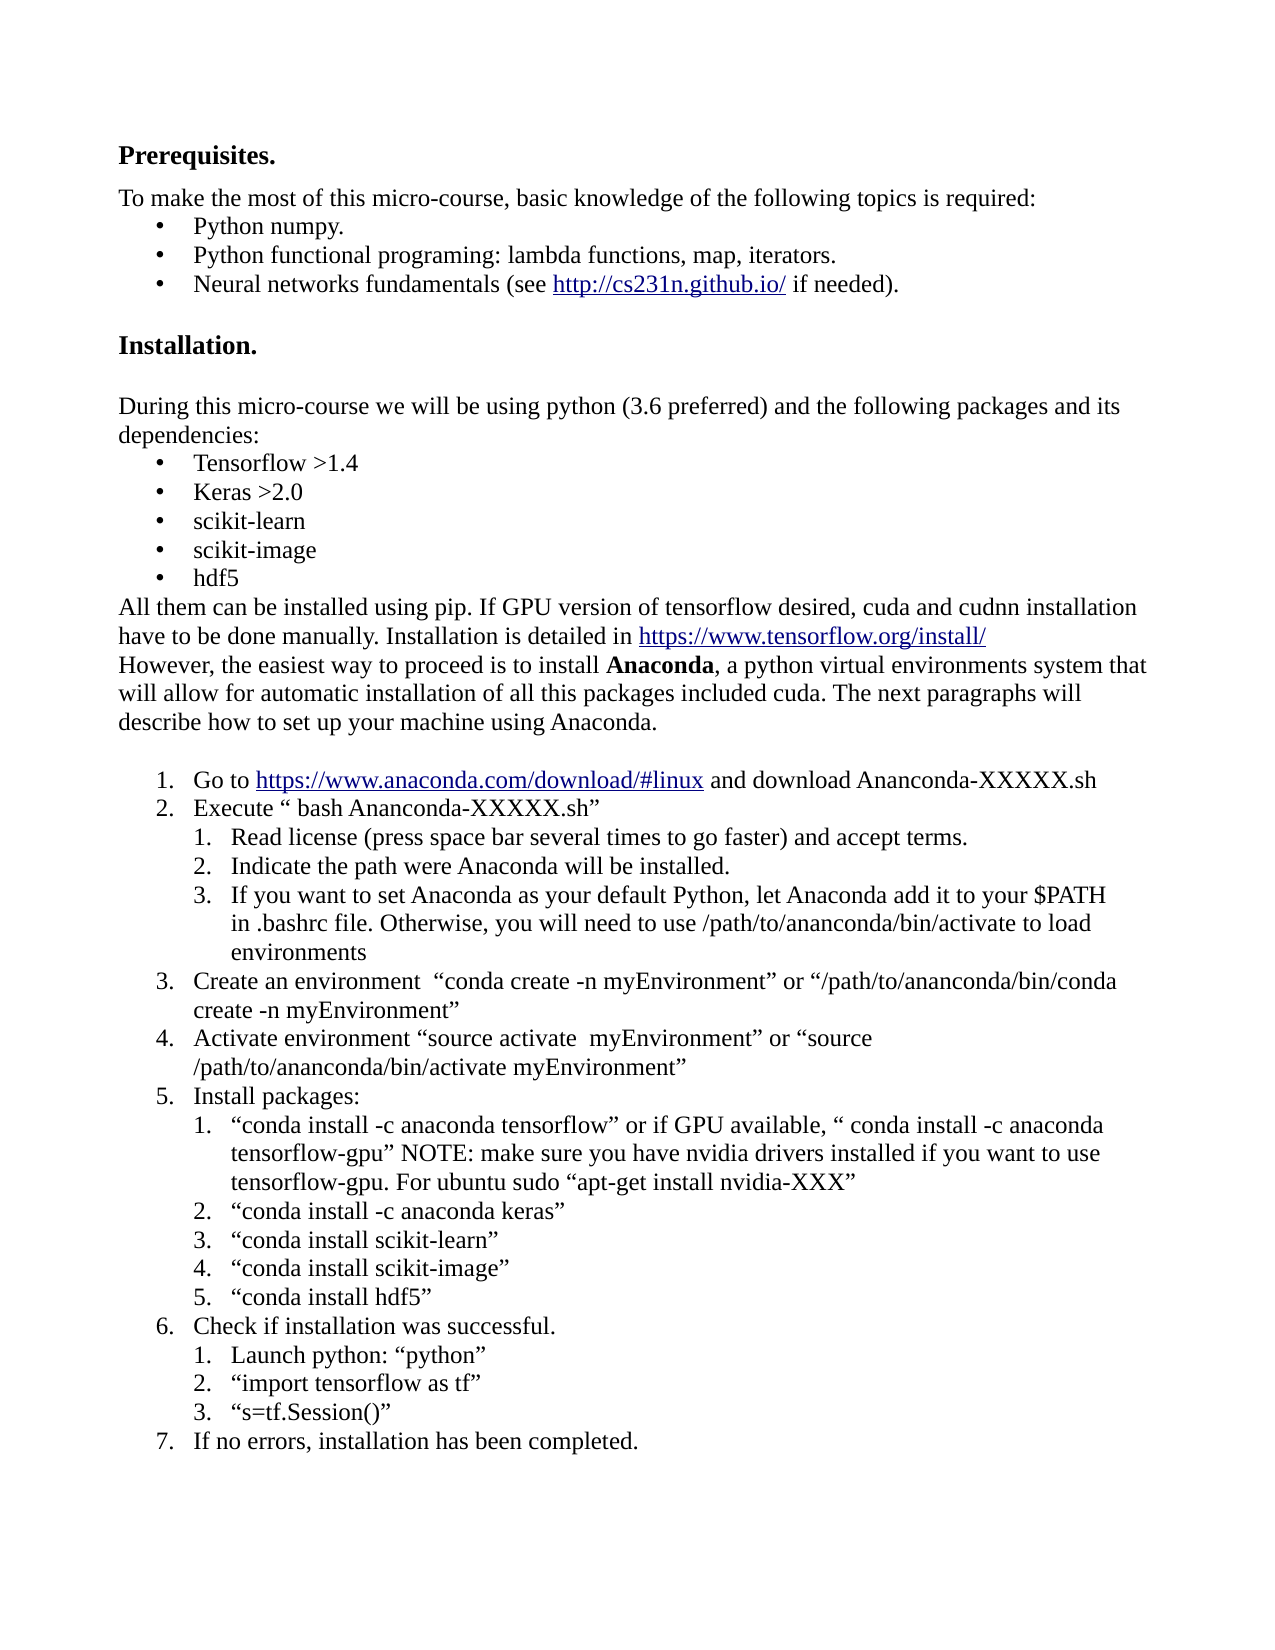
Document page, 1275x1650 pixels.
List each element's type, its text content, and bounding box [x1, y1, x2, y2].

list Check if installation was successful. [156, 1311, 1157, 1340]
list Neural networks fundamentals (see http://cs231n.github.io/ if needed). [156, 269, 1157, 298]
list “s=tf.Session()” [193, 1397, 1157, 1426]
list Indicate the path were Anaconda will be installed. [193, 851, 1157, 880]
list “import tensorflow as tf” [193, 1368, 1157, 1397]
list Tensorflow >1.4 [156, 448, 1157, 477]
list If you want to set Anaconda as your default Python, let Anaconda add it to your $PATH in .bashrc file. Otherwise, you will need to use /path/to/ananconda/bin/activate to load environments [193, 880, 1157, 966]
list scikit-learn [156, 506, 1157, 535]
list Launch python: “python” [193, 1340, 1157, 1368]
list “conda install scikit-learn” [193, 1225, 1157, 1253]
list Read license (press space bar several times to go faster) and accept terms. [193, 822, 1157, 851]
text Installation. [118, 329, 1157, 360]
list Install packages: [156, 1081, 1157, 1110]
list “conda install hdf5” [193, 1282, 1157, 1311]
list “conda install -c anaconda tensorflow” or if GPU available, “ conda install -c anaconda tensorflow-gpu” NOTE: make sure you have nvidia drivers installed if you want to use tensorflow-gpu. For ubuntu sudo “apt-get install nvidia-XXX” [193, 1110, 1157, 1196]
list Python numpy. [156, 211, 1157, 240]
list Go to https://www.anaconda.com/download/#linux and download Ananconda-XXXXX.sh [156, 765, 1157, 793]
list If no errors, installation has been completed. [156, 1426, 1157, 1455]
list Create an environment “conda create -n myEnvironment” or “/path/to/ananconda/bin/conda create -n myEnvironment” [156, 966, 1157, 1023]
list Python functional programing: lambda functions, map, iterators. [156, 240, 1157, 269]
list scikit-image [156, 535, 1157, 563]
subtitle Prerequisites. [118, 139, 1157, 170]
text During this micro-course we will be using python (3.6 preferred) and the following packages and its dependencies: [118, 391, 1157, 448]
list “conda install scikit-image” [193, 1253, 1157, 1282]
list hdf5 [156, 563, 1157, 592]
list Activate environment “source activate myEnvironment” or “source /path/to/ananconda/bin/activate myEnvironment” [156, 1023, 1157, 1081]
list Keras >2.0 [156, 477, 1157, 506]
text All them can be installed using pip. If GPU version of tensorflow desired, cuda and cudnn installation have to be done manually. Installation is detailed in https://www.tensorflow.org/install/ [118, 592, 1157, 650]
text However, the easiest way to proceed is to install Anaconda, a python virtual environments system that will allow for automatic installation of all this packages included cuda. The next paragraphs will describe how to set up your machine using Anaconda. [118, 650, 1157, 736]
list “conda install -c anaconda keras” [193, 1196, 1157, 1225]
text To make the most of this micro-course, basic knowledge of the following topics is required: [118, 183, 1157, 211]
list Execute “ bash Ananconda-XXXXX.sh” [156, 793, 1157, 822]
